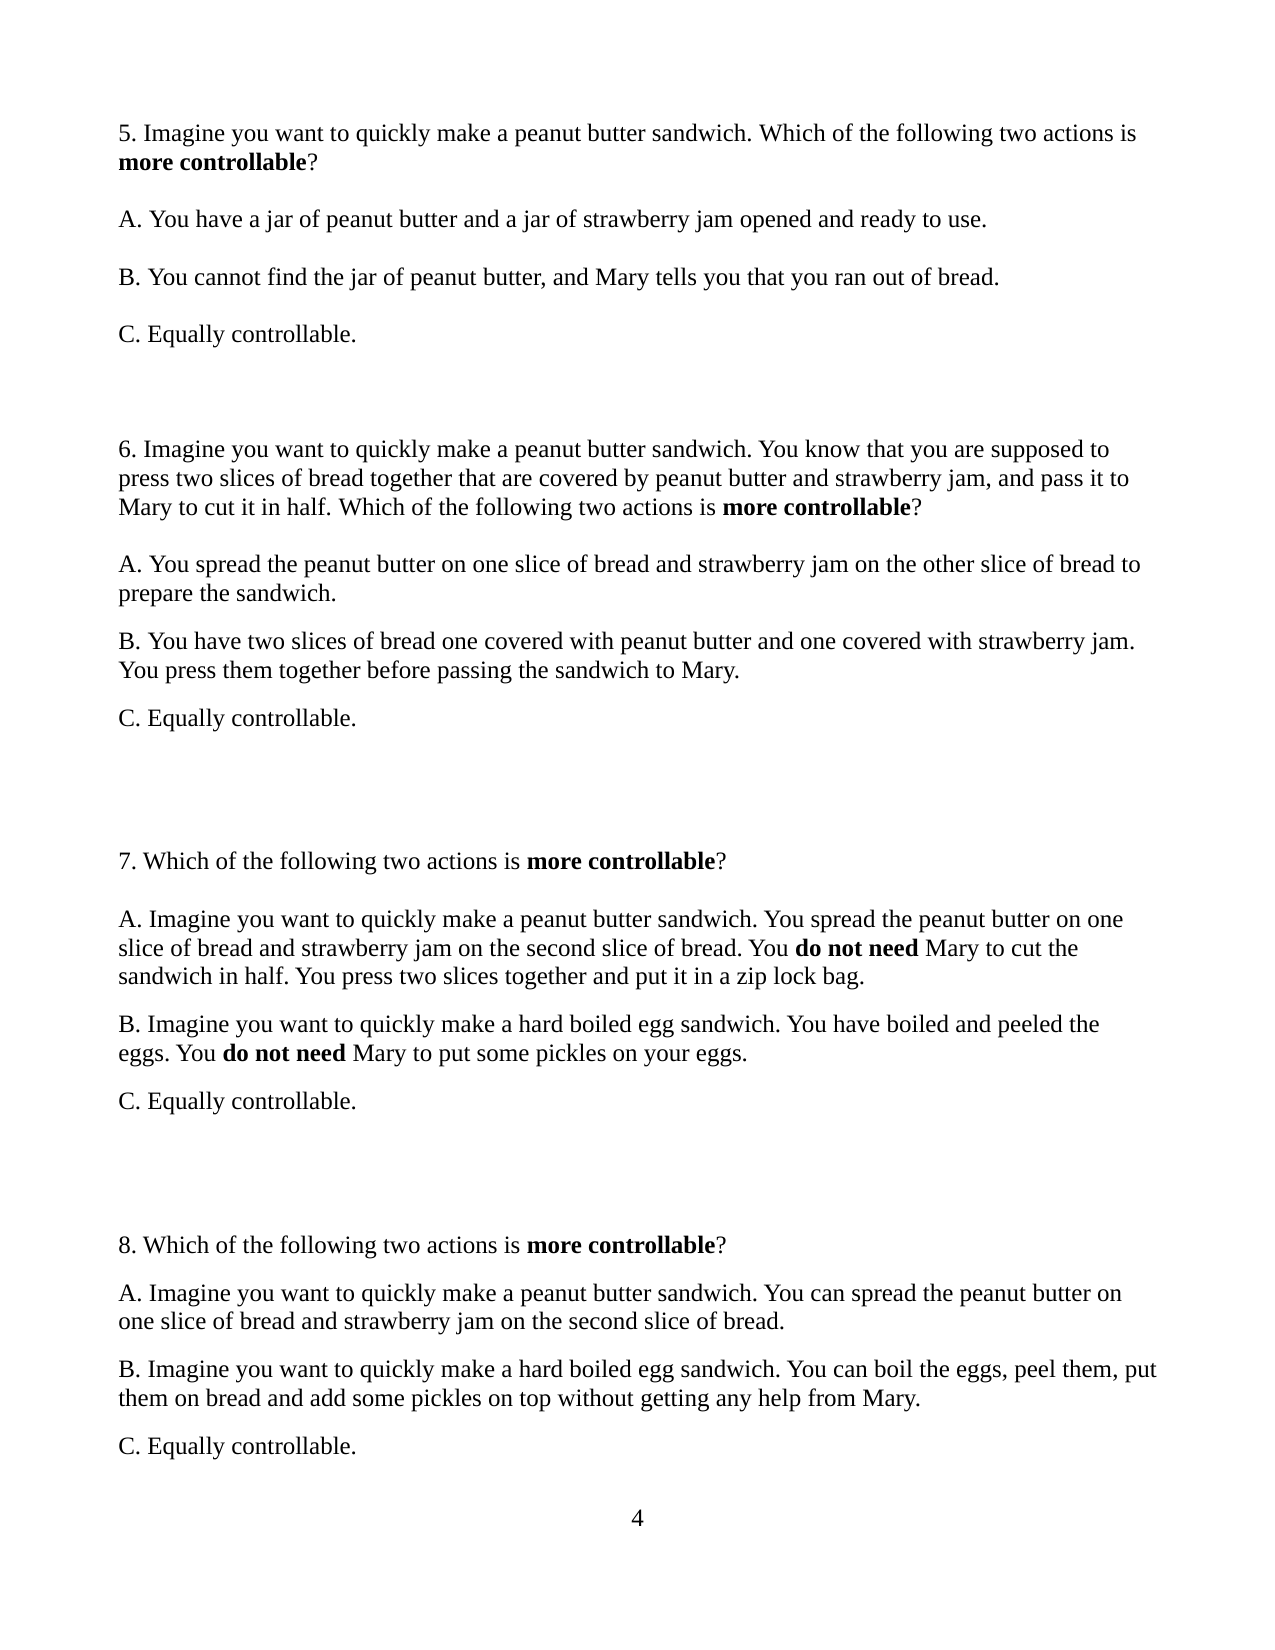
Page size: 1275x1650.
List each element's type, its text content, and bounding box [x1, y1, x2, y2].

text B. Imagine you want to quickly make a hard boiled egg sandwich. You have boiled and peeled the eggs. You do not need Mary to put some pickles on your eggs. [118, 1009, 1157, 1067]
text A. Imagine you want to quickly make a peanut butter sandwich. You spread the peanut butter on one slice of bread and strawberry jam on the second slice of bread. You do not need Mary to cut the sandwich in half. You press two slices together and put it in a zip lock bag. [118, 904, 1157, 990]
text A. Imagine you want to quickly make a peanut butter sandwich. You can spread the peanut butter on one slice of bread and strawberry jam on the second slice of bread. [118, 1278, 1157, 1335]
text C. Equally controllable. [118, 319, 1157, 348]
text 6. Imagine you want to quickly make a peanut butter sandwich. You know that you are supposed to press two slices of bread together that are covered by peanut butter and strawberry jam, and pass it to Mary to cut it in half. Which of the following two actions is more controllable? [118, 434, 1157, 521]
text 5. Imagine you want to quickly make a peanut butter sandwich. Which of the following two actions is more controllable? [118, 118, 1157, 176]
text B. Imagine you want to quickly make a hard boiled egg sandwich. You can boil the eggs, peel them, put them on bread and add some pickles on top without getting any help from Mary. [118, 1354, 1157, 1412]
text A. You have a jar of peanut butter and a jar of strawberry jam opened and ready to use. [118, 204, 1157, 233]
text C. Equally controllable. [118, 703, 1157, 731]
text C. Equally controllable. [118, 1431, 1157, 1460]
text B. You have two slices of bread one covered with peanut butter and one covered with strawberry jam. You press them together before passing the sandwich to Mary. [118, 626, 1157, 683]
text 7. Which of the following two actions is more controllable? [118, 846, 1157, 875]
text B. You cannot find the jar of peanut butter, and Mary tells you that you ran out of bread. [118, 262, 1157, 291]
text A. You spread the peanut butter on one slice of bread and strawberry jam on the other slice of bread to prepare the sandwich. [118, 549, 1157, 607]
text 8. Which of the following two actions is more controllable? [118, 1230, 1157, 1258]
text C. Equally controllable. [118, 1086, 1157, 1115]
